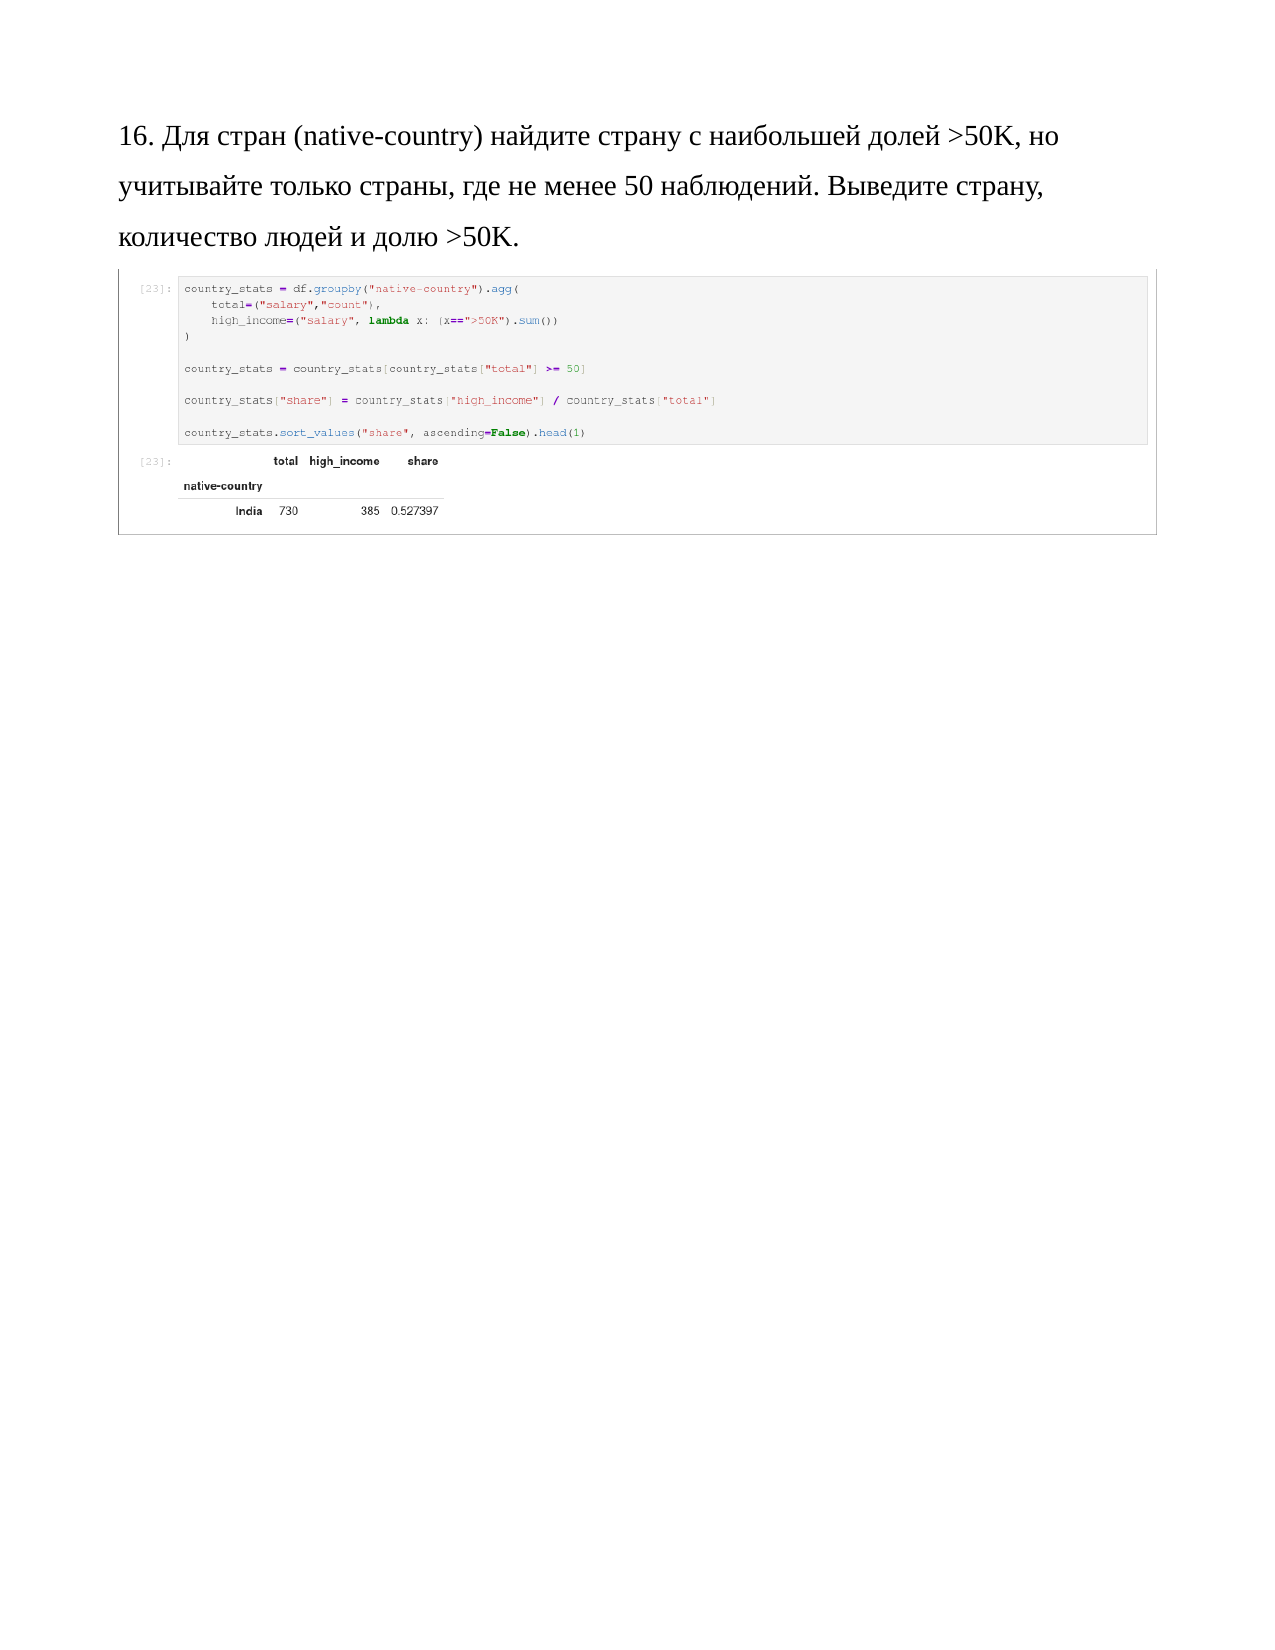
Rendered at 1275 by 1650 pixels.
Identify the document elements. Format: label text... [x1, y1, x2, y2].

picture [118, 269, 1157, 535]
text 16. Для стран (native-country) найдите страну с наибольшей долей >50K, но учитывайте только страны, где не менее 50 наблюдений. Выведите страну, количество людей и долю >50K. [118, 118, 1157, 252]
